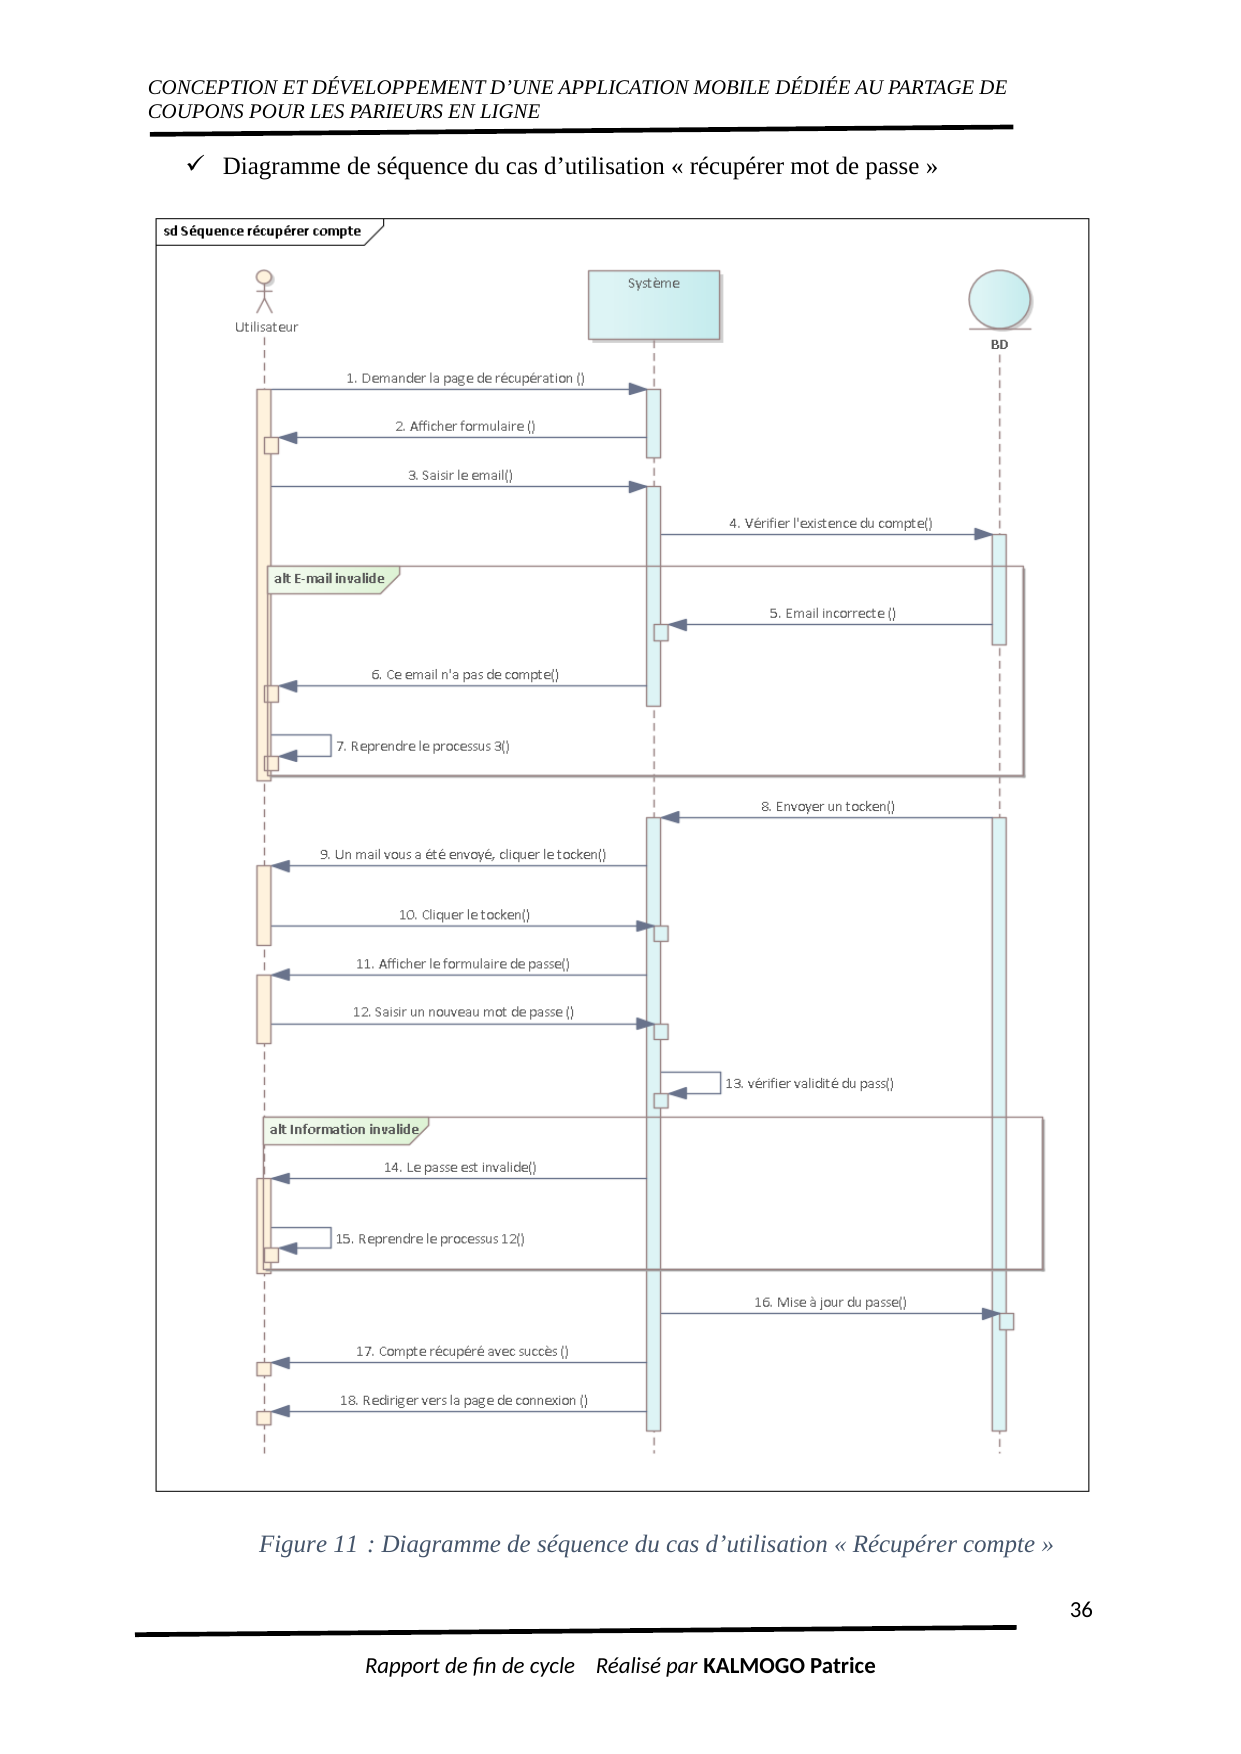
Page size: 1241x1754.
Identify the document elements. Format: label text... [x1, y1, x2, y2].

text Figure 11 : Diagramme de séquence du cas d’utilisation « Récupérer compte » [223, 1529, 1093, 1558]
list Diagramme de séquence du cas d’utilisation « récupérer mot de passe » [185, 151, 1093, 180]
